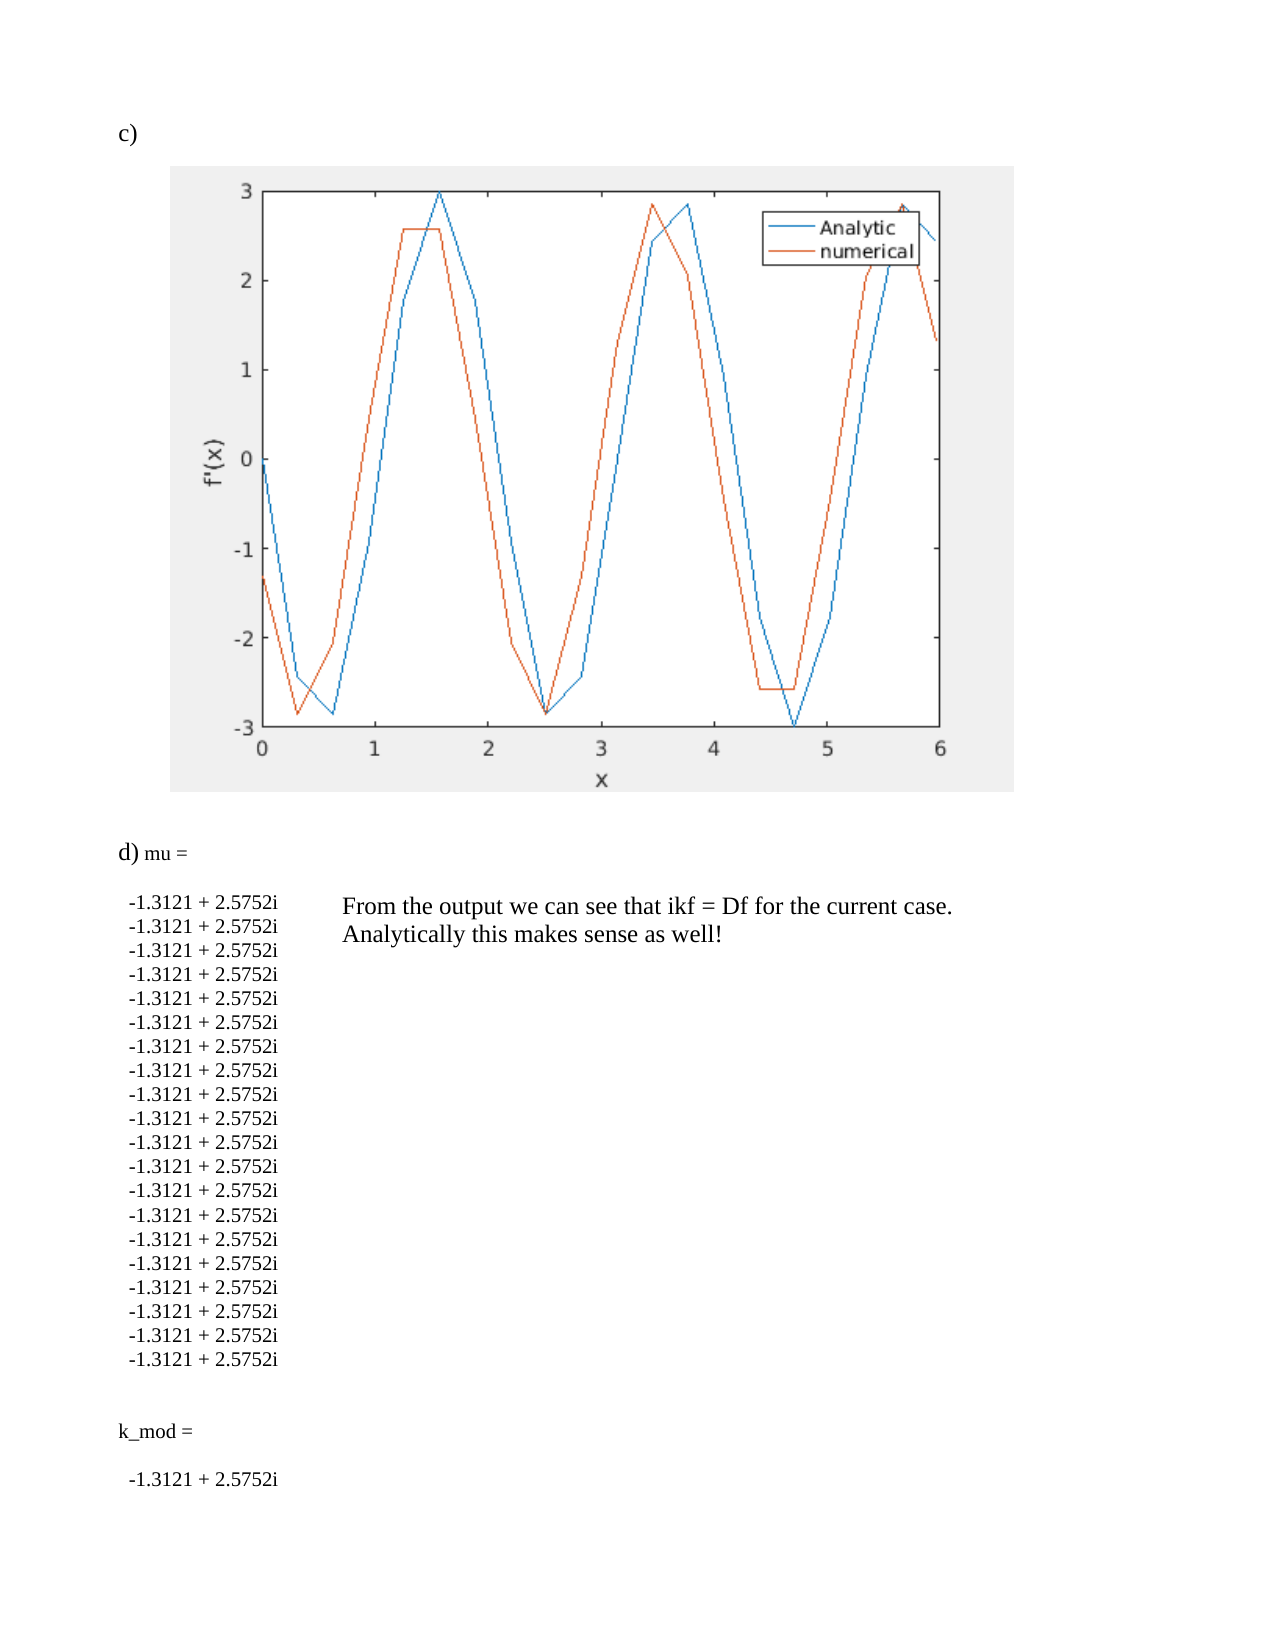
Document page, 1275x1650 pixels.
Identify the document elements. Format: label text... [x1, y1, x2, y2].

text -1.3121 + 2.5752i [118, 914, 1157, 938]
text -1.3121 + 2.5752i [118, 986, 1157, 1010]
text -1.3121 + 2.5752i [118, 890, 1157, 914]
text k_mod = [118, 1419, 1157, 1443]
text -1.3121 + 2.5752i [118, 1347, 1157, 1371]
text -1.3121 + 2.5752i [118, 1154, 1157, 1178]
text -1.3121 + 2.5752i [118, 1058, 1157, 1082]
text -1.3121 + 2.5752i [118, 962, 1157, 986]
text -1.3121 + 2.5752i [118, 1227, 1157, 1251]
text -1.3121 + 2.5752i [118, 1202, 1157, 1227]
text -1.3121 + 2.5752i [118, 1106, 1157, 1130]
text -1.3121 + 2.5752i [118, 1467, 1157, 1491]
text -1.3121 + 2.5752i [118, 1323, 1157, 1347]
text -1.3121 + 2.5752i [118, 1082, 1157, 1106]
text -1.3121 + 2.5752i [118, 938, 1157, 962]
text c) [118, 118, 1157, 147]
text -1.3121 + 2.5752i [118, 1251, 1157, 1275]
text d) mu = [118, 837, 1157, 866]
picture [170, 166, 1014, 792]
text -1.3121 + 2.5752i [118, 1275, 1157, 1299]
text -1.3121 + 2.5752i [118, 1010, 1157, 1034]
text -1.3121 + 2.5752i [118, 1130, 1157, 1154]
text -1.3121 + 2.5752i [118, 1178, 1157, 1202]
text -1.3121 + 2.5752i [118, 1034, 1157, 1058]
text -1.3121 + 2.5752i [118, 1299, 1157, 1323]
